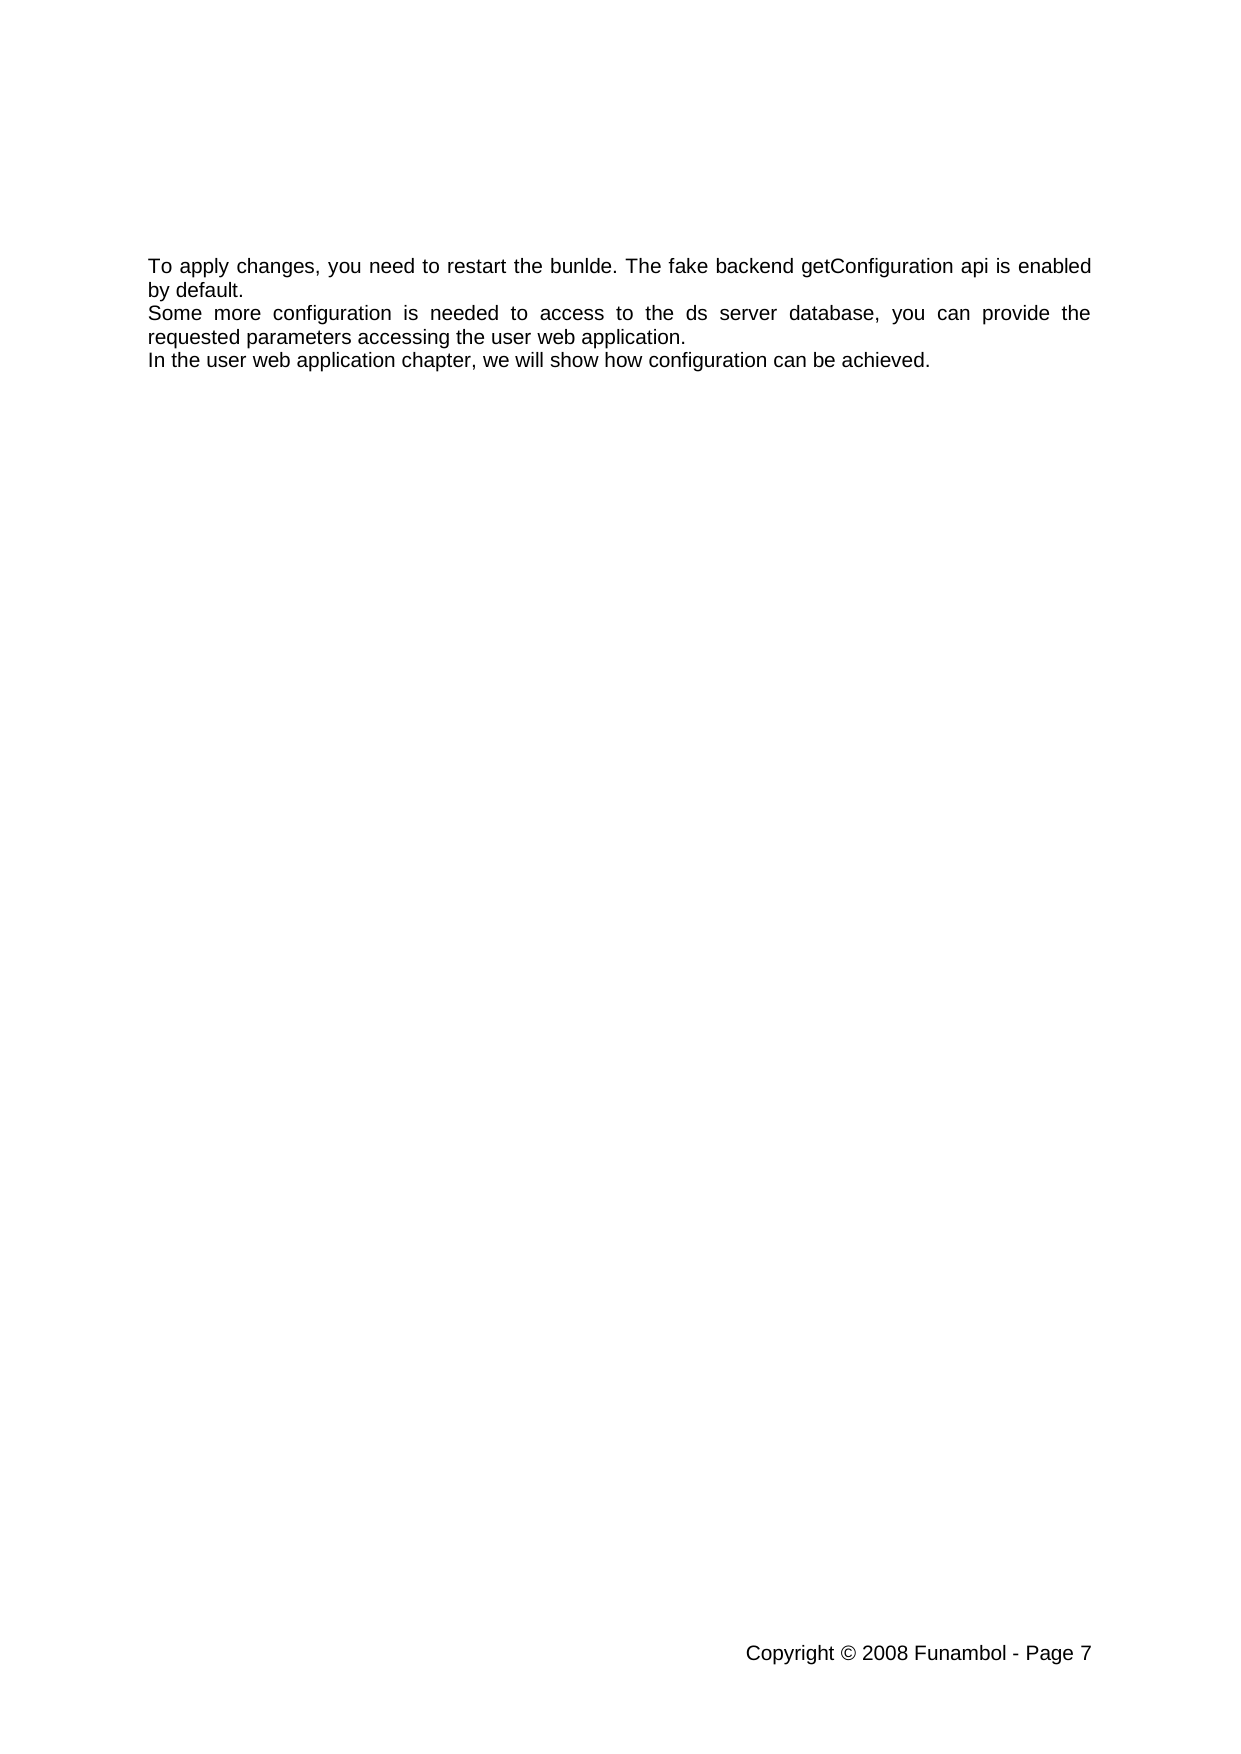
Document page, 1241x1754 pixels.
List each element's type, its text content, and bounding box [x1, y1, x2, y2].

text To apply changes, you need to restart the bunlde. The fake backend getConfiguration api is enabled by default. Some more configuration is needed to access to the ds server database, you can provide the requested parameters accessing the user web application. In the user web application chapter, we will show how configuration can be achieved. [148, 231, 1093, 372]
